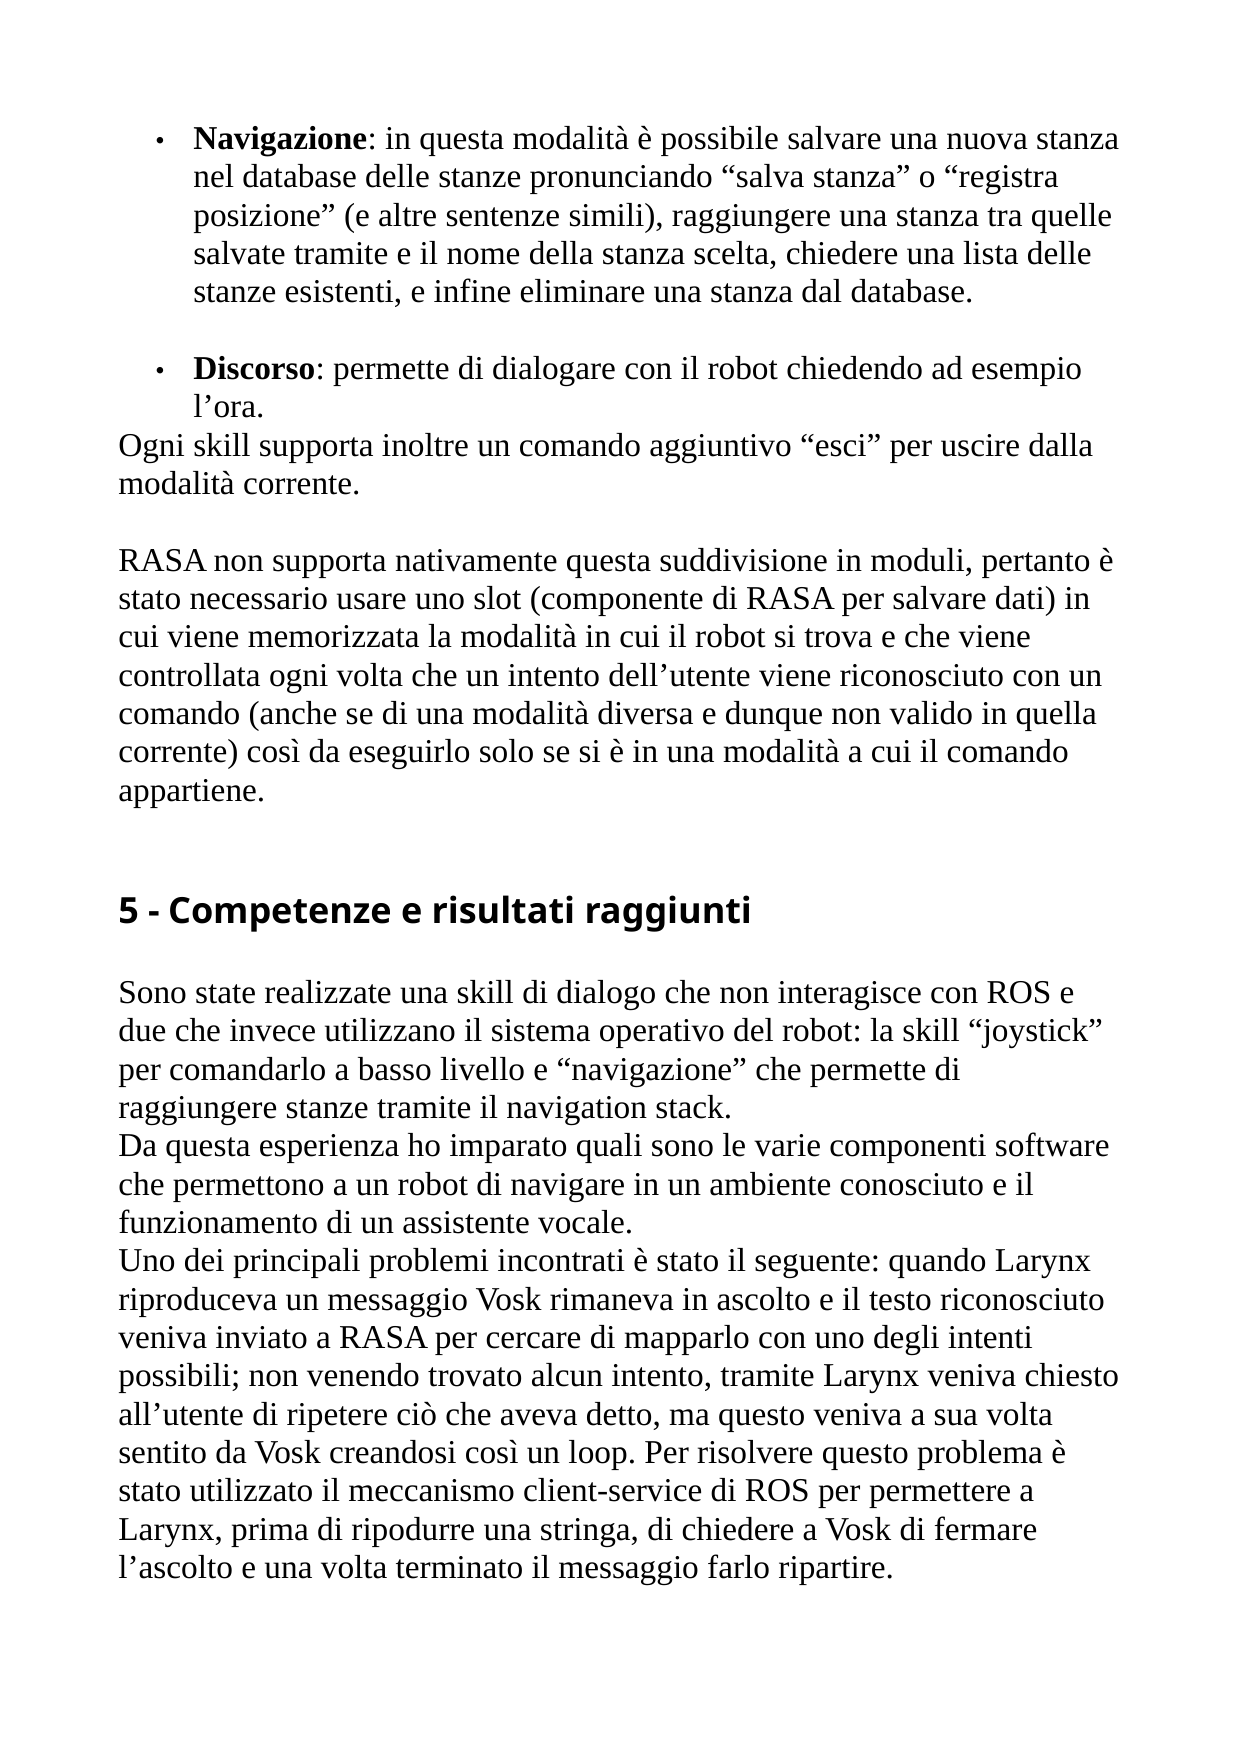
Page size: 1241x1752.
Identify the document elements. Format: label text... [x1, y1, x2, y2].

list Navigazione: in questa modalità è possibile salvare una nuova stanza nel database delle stanze pronunciando “salva stanza” o “registra posizione” (e altre sentenze simili), raggiungere una stanza tra quelle salvate tramite e il nome della stanza scelta, chiedere una lista delle stanze esistenti, e infine eliminare una stanza dal database. [156, 118, 1122, 310]
text Uno dei principali problemi incontrati è stato il seguente: quando Larynx riproduceva un messaggio Vosk rimaneva in ascolto e il testo riconosciuto veniva inviato a RASA per cercare di mapparlo con uno degli intenti possibili; non venendo trovato alcun intento, tramite Larynx veniva chiesto all’utente di ripetere ciò che aveva detto, ma questo veniva a sua volta sentito da Vosk creandosi così un loop. Per risolvere questo problema è stato utilizzato il meccanismo client-service di ROS per permettere a Larynx, prima di ripodurre una stringa, di chiedere a Vosk di fermare l’ascolto e una volta terminato il messaggio farlo ripartire. [118, 1240, 1122, 1585]
text 5 - Competenze e risultati raggiunti [118, 885, 1122, 934]
text Sono state realizzate una skill di dialogo che non interagisce con ROS e due che invece utilizzano il sistema operativo del robot: la skill “joystick” per comandarlo a basso livello e “navigazione” che permette di raggiungere stanze tramite il navigation stack. [118, 972, 1122, 1125]
text Ogni skill supporta inoltre un comando aggiuntivo “esci” per uscire dalla modalità corrente. [118, 425, 1122, 501]
text RASA non supporta nativamente questa suddivisione in moduli, pertanto è stato necessario usare uno slot (componente di RASA per salvare dati) in cui viene memorizzata la modalità in cui il robot si trova e che viene controllata ogni volta che un intento dell’utente viene riconosciuto con un comando (anche se di una modalità diversa e dunque non valido in quella corrente) così da eseguirlo solo se si è in una modalità a cui il comando appartiene. [118, 540, 1122, 808]
list Discorso: permette di dialogare con il robot chiedendo ad esempio l’ora. [156, 348, 1122, 425]
text Da questa esperienza ho imparato quali sono le varie componenti software che permettono a un robot di navigare in un ambiente conosciuto e il funzionamento di un assistente vocale. [118, 1125, 1122, 1240]
